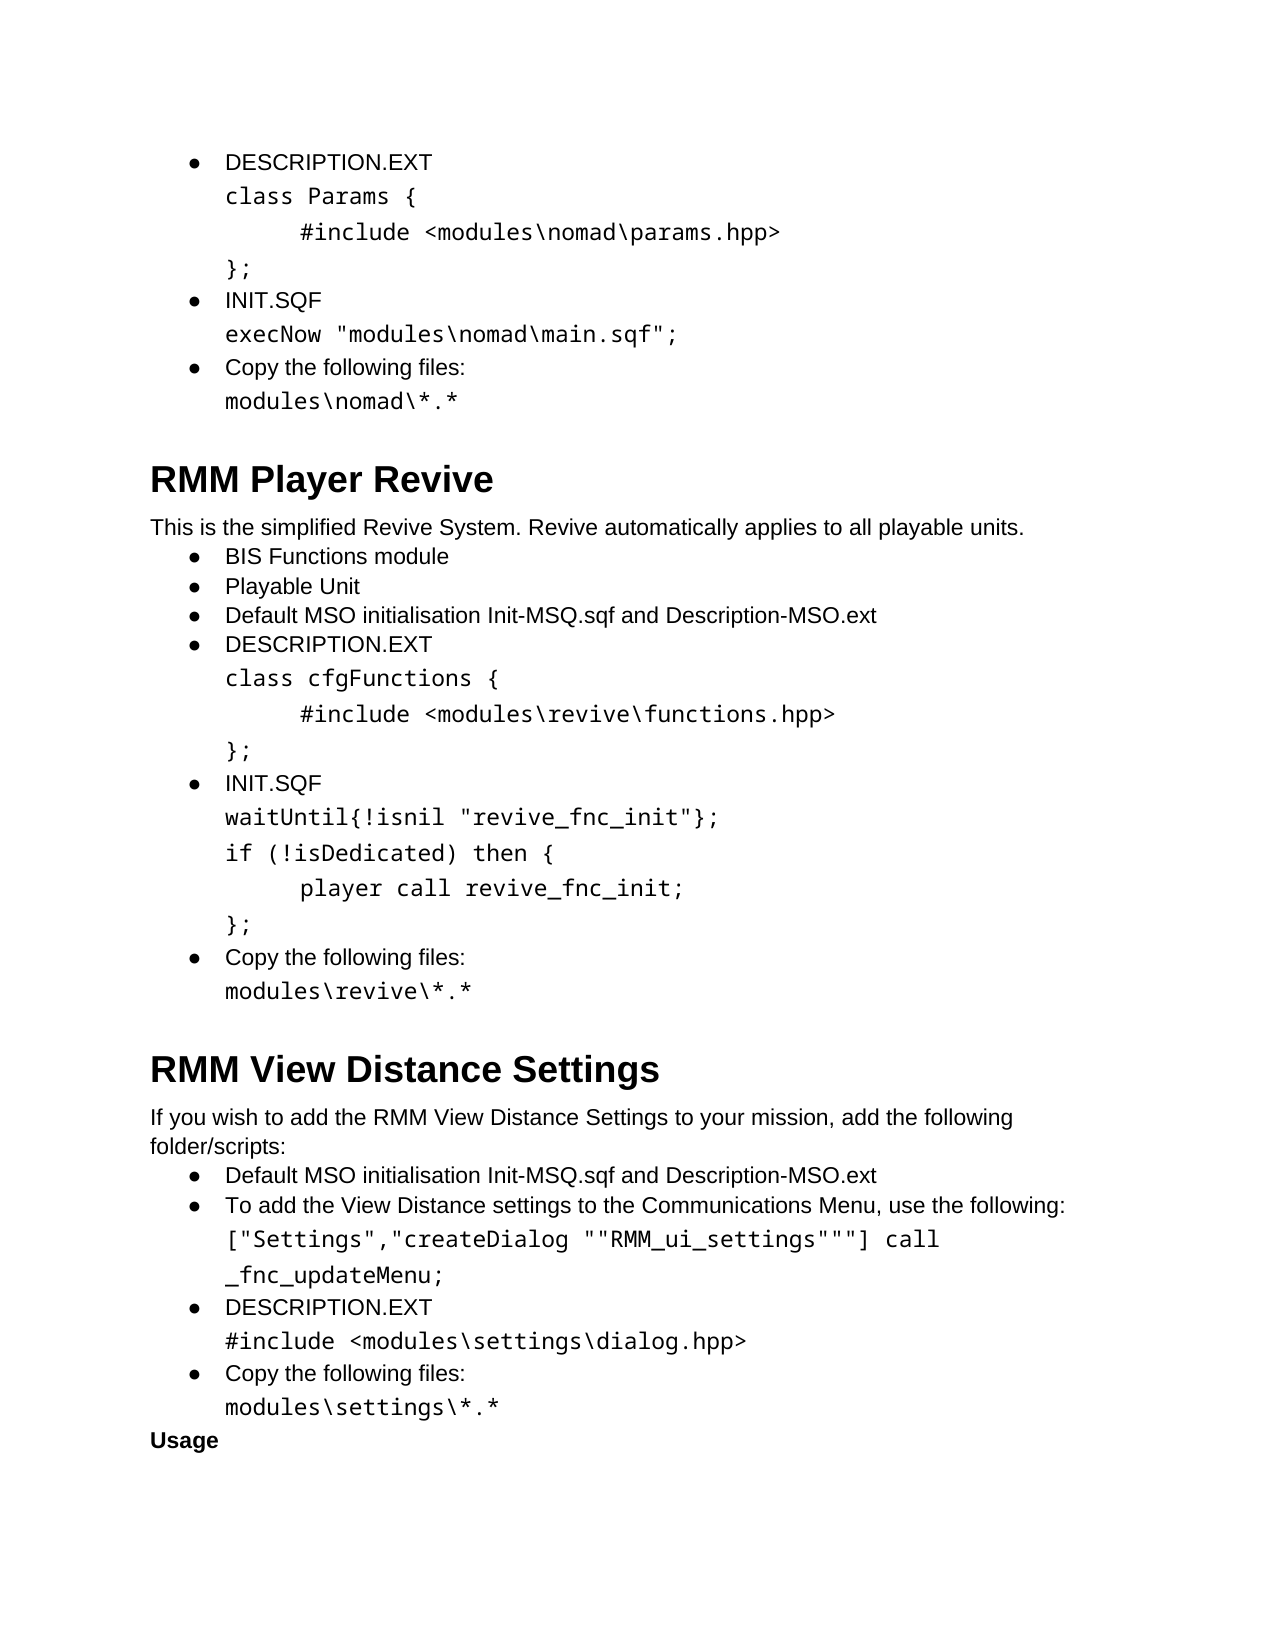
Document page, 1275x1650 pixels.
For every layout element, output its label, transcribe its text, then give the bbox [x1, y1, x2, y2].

text If you wish to add the RMM View Distance Settings to your mission, add the following folder/scripts: [150, 1104, 1125, 1159]
text This is the simplified Revive System. Revive automatically applies to all playable units. [150, 514, 1125, 540]
list To add the View Distance settings to the Communications Menu, use the following: ["Settings","createDialog ""RMM_ui_settings"""] call _fnc_updateMenu; [187, 1193, 1125, 1290]
list BIS Functions module [187, 544, 1125, 569]
list Default MSO initialisation Init-MSQ.sqf and Description-MSO.ext [187, 1163, 1125, 1189]
subtitle RMM View Distance Settings [150, 1048, 1125, 1090]
text Usage [150, 1427, 1125, 1453]
list Copy the following files: modules\nomad\*.* [187, 354, 1125, 416]
list Copy the following files: modules\settings\*.* [187, 1361, 1125, 1423]
list DESCRIPTION.EXT #include <modules\settings\dialog.hpp> [187, 1295, 1125, 1356]
list Playable Unit [187, 573, 1125, 599]
list INIT.SQF execNow "modules\nomad\main.sqf"; [187, 288, 1125, 350]
list Copy the following files: modules\revive\*.* [187, 944, 1125, 1006]
list INIT.SQF waitUntil{!isnil "revive_fnc_init"}; if (!isDedicated) then { player call revive_fnc_init; }; [187, 770, 1125, 939]
subtitle RMM Player Revive [150, 458, 1125, 500]
list Default MSO initialisation Init-MSQ.sqf and Description-MSO.ext [187, 603, 1125, 628]
list DESCRIPTION.EXT class cfgFunctions { #include <modules\revive\functions.hpp> }; [187, 632, 1125, 766]
list DESCRIPTION.EXT class Params { #include <modules\nomad\params.hpp> }; [187, 150, 1125, 283]
